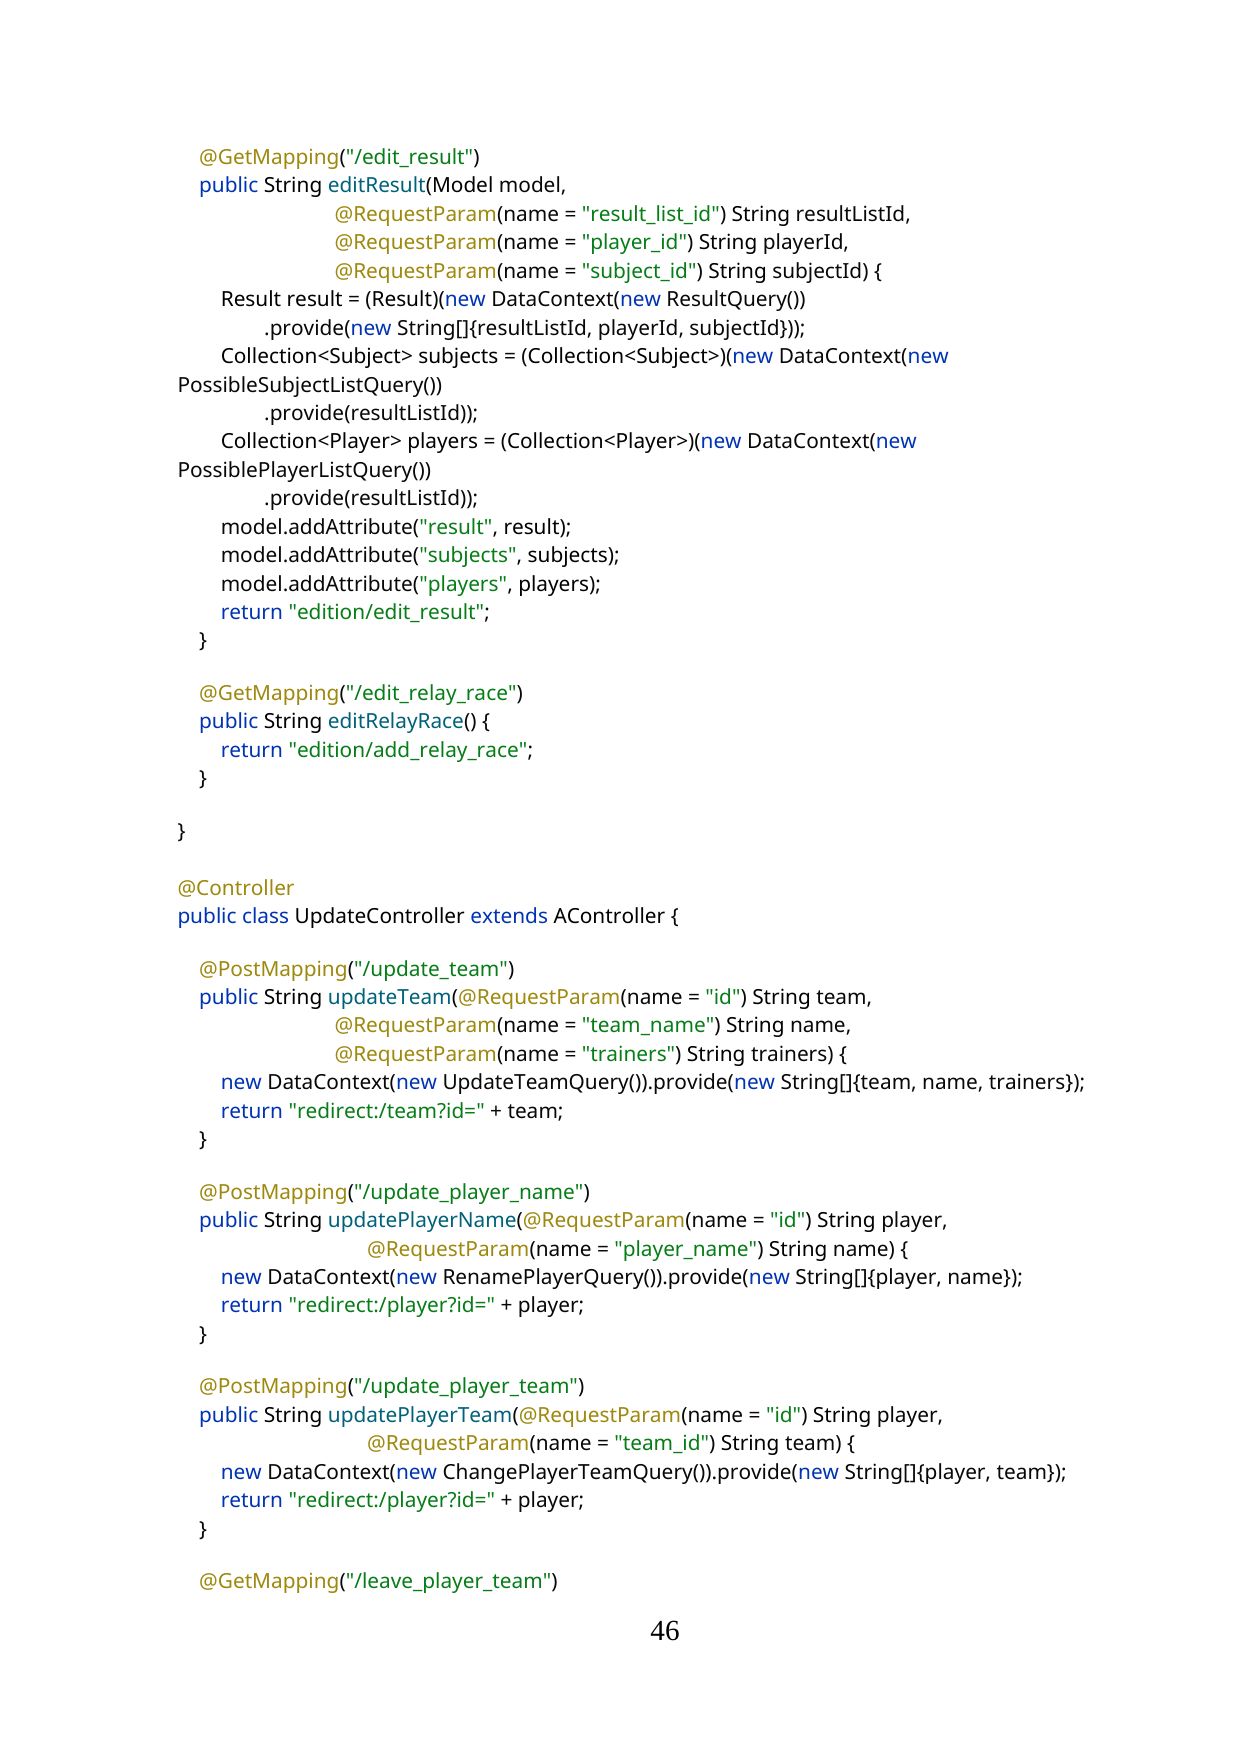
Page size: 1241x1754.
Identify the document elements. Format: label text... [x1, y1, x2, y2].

text @Controller public class UpdateController extends AController { @PostMapping("/update_team") public String updateTeam(@RequestParam(name = "id") String team, @RequestParam(name = "team_name") String name, @RequestParam(name = "trainers") String trainers) { new DataContext(new UpdateTeamQuery()).provide(new String[]{team, name, trainers}); return "redirect:/team?id=" + team; } @PostMapping("/update_player_name") public String updatePlayerName(@RequestParam(name = "id") String player, @RequestParam(name = "player_name") String name) { new DataContext(new RenamePlayerQuery()).provide(new String[]{player, name}); return "redirect:/player?id=" + player; } @PostMapping("/update_player_team") public String updatePlayerTeam(@RequestParam(name = "id") String player, @RequestParam(name = "team_id") String team) { new DataContext(new ChangePlayerTeamQuery()).provide(new String[]{player, team}); return "redirect:/player?id=" + player; } @GetMapping("/leave_player_team") [177, 873, 1152, 1595]
text @GetMapping("/edit_result") public String editResult(Model model, @RequestParam(name = "result_list_id") String resultListId, @RequestParam(name = "player_id") String playerId, @RequestParam(name = "subject_id") String subjectId) { Result result = (Result)(new DataContext(new ResultQuery()) .provide(new String[]{resultListId, playerId, subjectId})); Collection<Subject> subjects = (Collection<Subject>)(new DataContext(new PossibleSubjectListQuery()) .provide(resultListId)); Collection<Player> players = (Collection<Player>)(new DataContext(new PossiblePlayerListQuery()) .provide(resultListId)); model.addAttribute("result", result); model.addAttribute("subjects", subjects); model.addAttribute("players", players); return "edition/edit_result"; } @GetMapping("/edit_relay_race") public String editRelayRace() { return "edition/add_relay_race"; } } [177, 118, 1152, 844]
